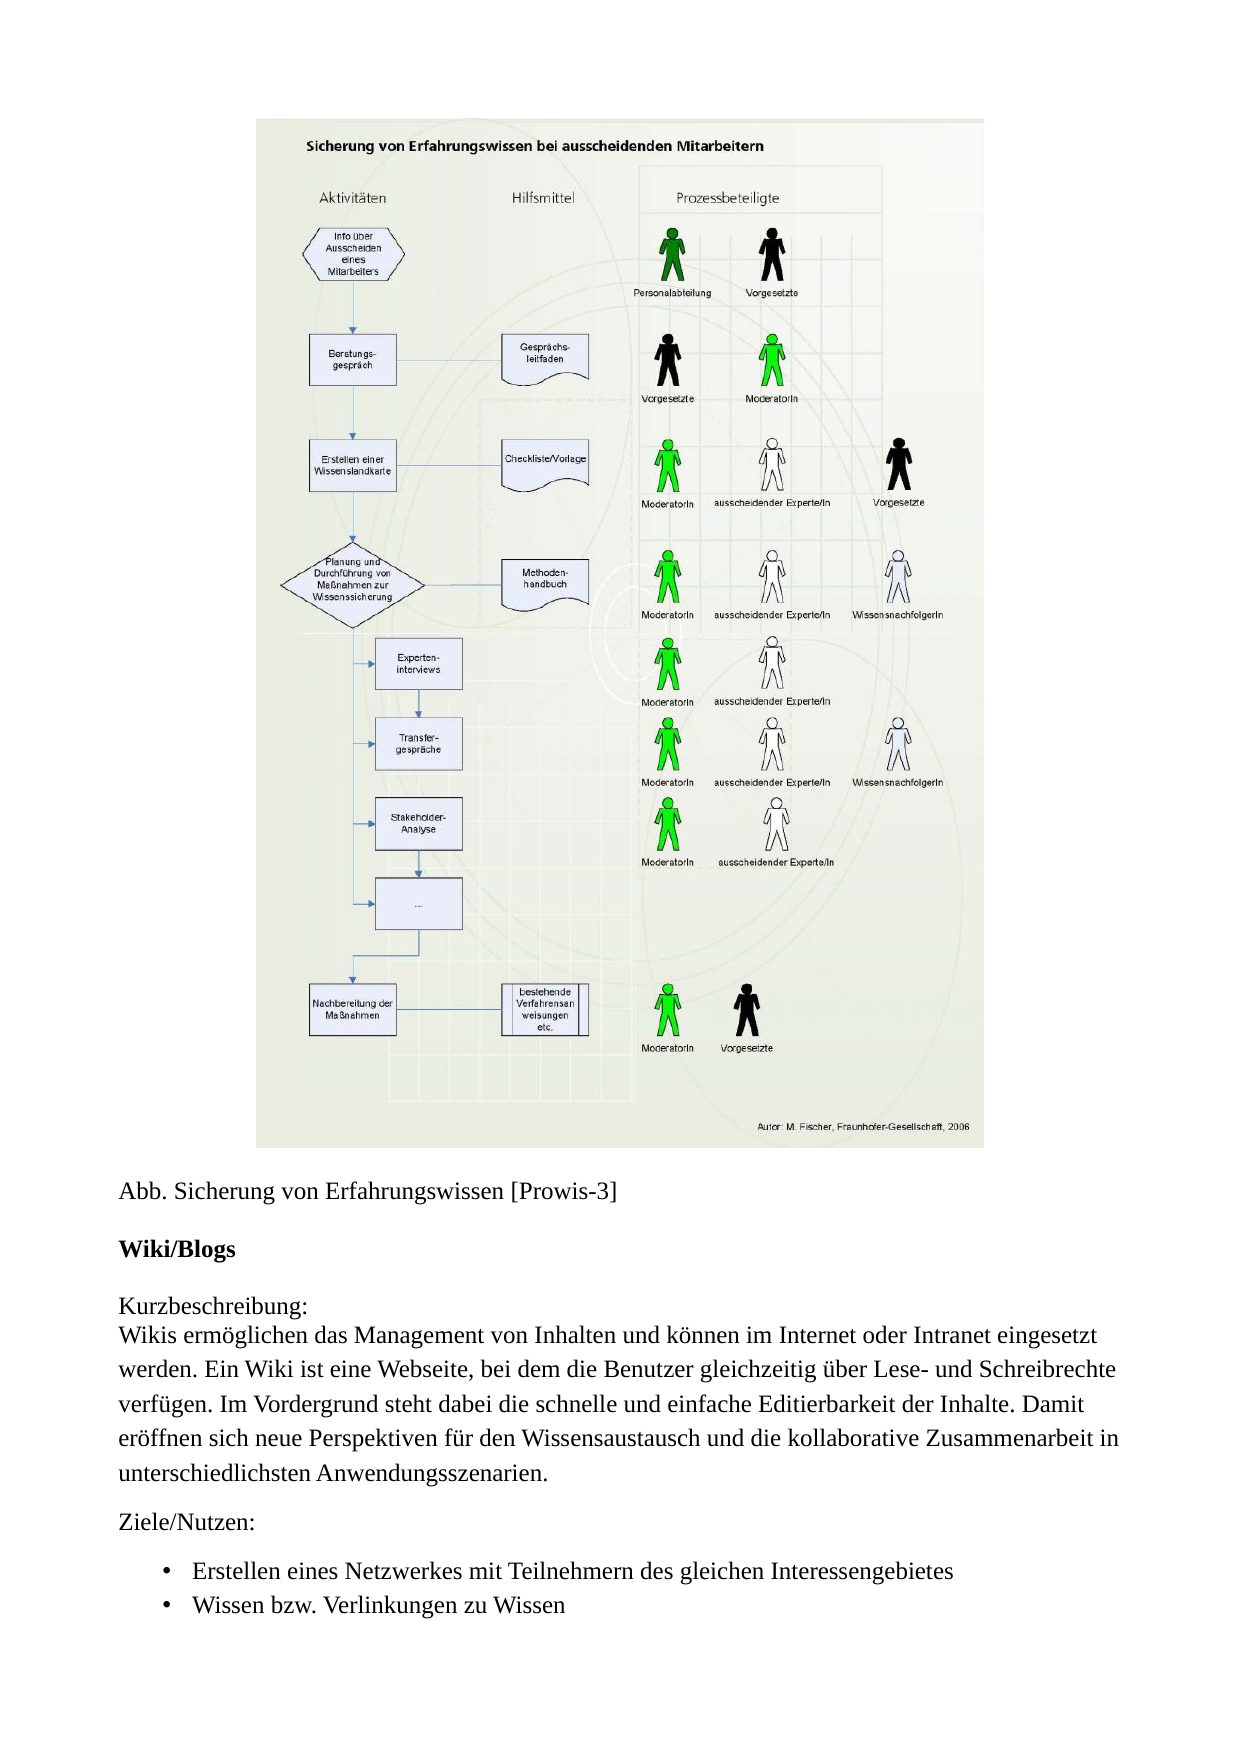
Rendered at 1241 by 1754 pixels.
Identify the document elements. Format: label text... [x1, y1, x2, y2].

list Erstellen eines Netzwerkes mit Teilnehmern des gleichen Interessengebietes [162, 1556, 1122, 1585]
text Wiki/Blogs [118, 1234, 1122, 1262]
text Wikis ermöglichen das Management von Inhalten und können im Internet oder Intranet eingesetzt werden. Ein Wiki ist eine Webseite, bei dem die Benutzer gleichzeitig über Lese- und Schreibrechte verfügen. Im Vordergrund steht dabei die schnelle und einfache Editierbarkeit der Inhalte. Damit eröffnen sich neue Perspektiven für den Wissensaustausch und die kollaborative Zusammenarbeit in unterschiedlichsten Anwendungsszenarien. [118, 1320, 1122, 1487]
text Kurzbeschreibung: [118, 1291, 1122, 1320]
picture [256, 118, 985, 1148]
text Abb. Sicherung von Erfahrungswissen [Prowis-3] [118, 1176, 1122, 1205]
list Wissen bzw. Verlinkungen zu Wissen [162, 1590, 1122, 1619]
text Ziele/Nutzen: [118, 1507, 1122, 1536]
